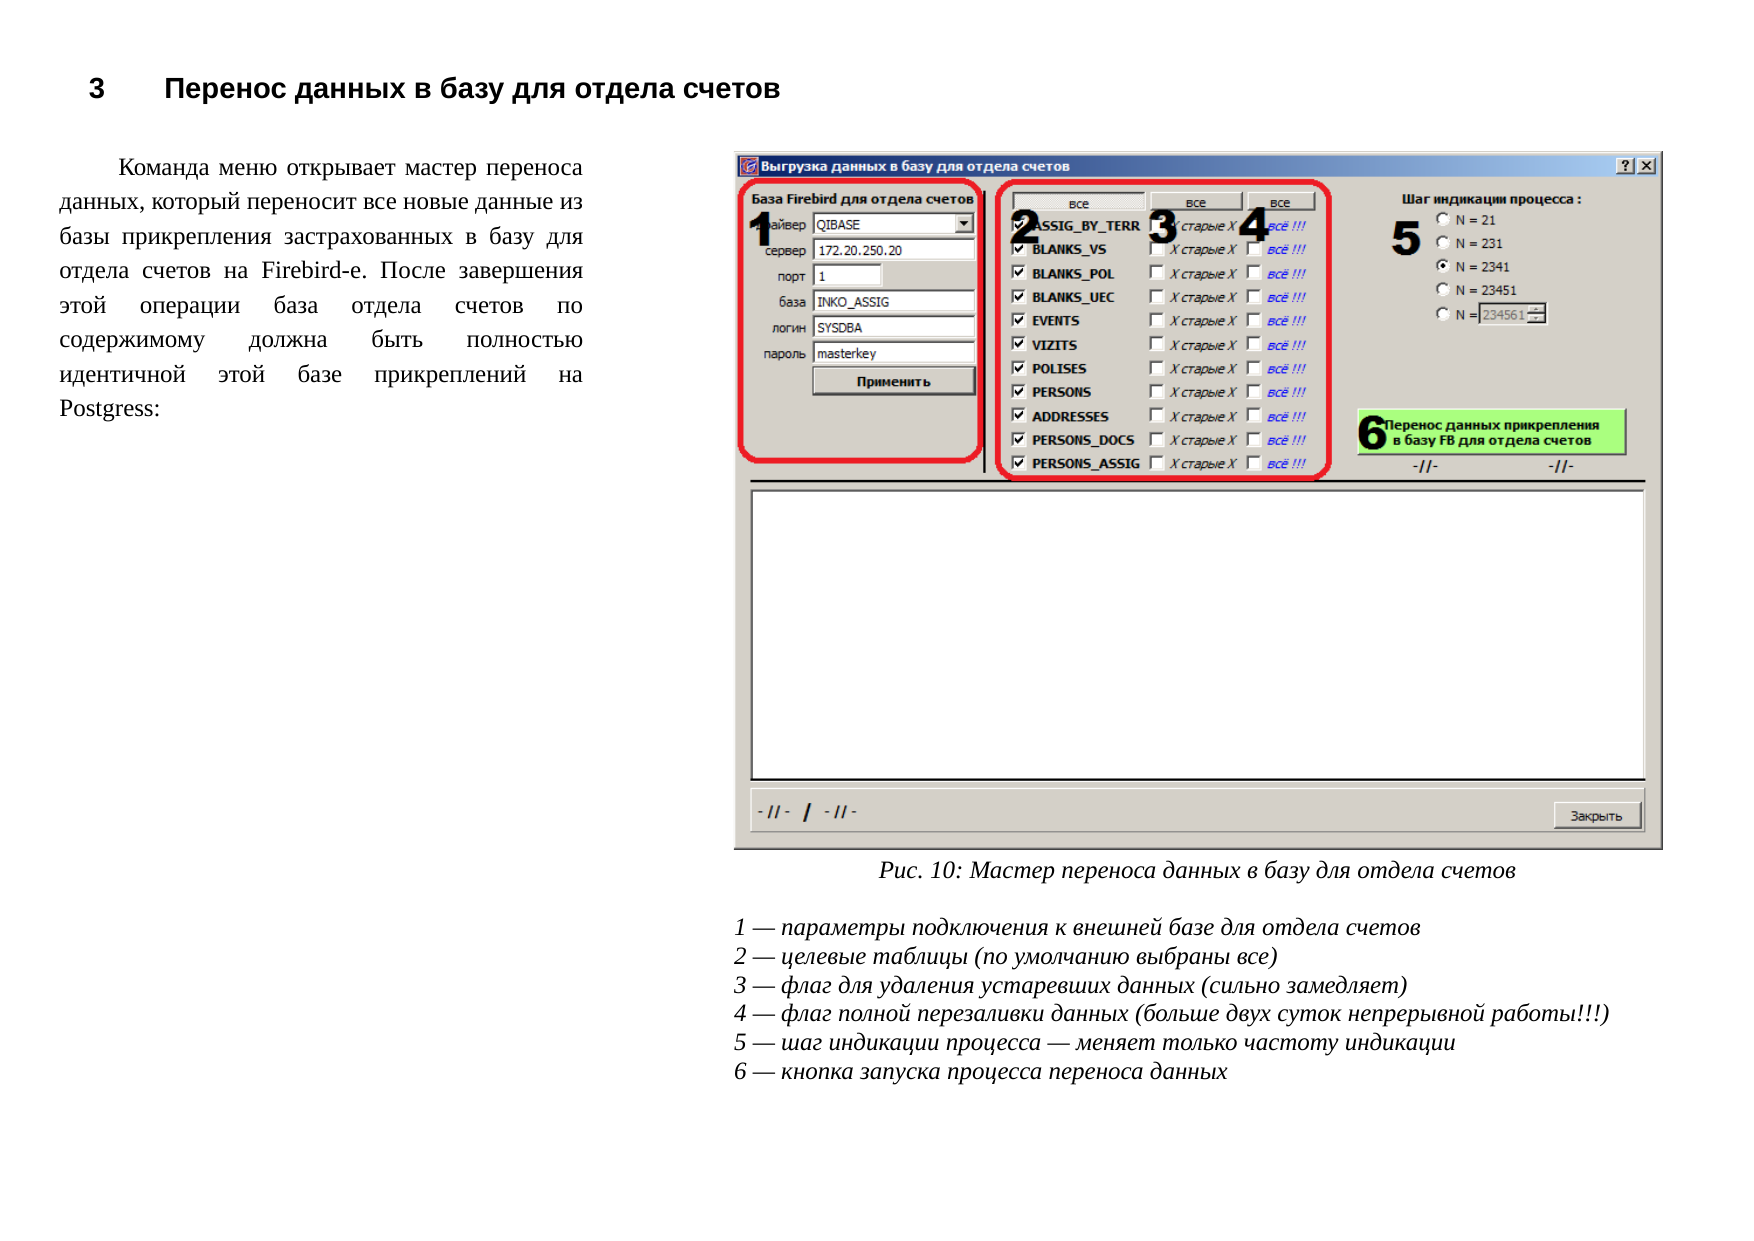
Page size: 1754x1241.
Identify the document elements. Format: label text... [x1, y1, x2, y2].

list 6 — кнопка запуска процесса переноса данных [734, 1056, 1663, 1085]
list Рис. 10: Мастер переноса данных в базу для отдела счетов [734, 850, 1663, 883]
list 2 — целевые таблицы (по умолчанию выбраны все) [734, 941, 1663, 970]
list 1 — параметры подключения к внешней базе для отдела счетов [734, 912, 1663, 941]
list 5 — шаг индикации процесса — меняет только частоту индикации [734, 1027, 1663, 1056]
list 4 — флаг полной перезаливки данных (больше двух суток непрерывной работы!!!) [734, 998, 1663, 1027]
list 3 — флаг для удаления устаревших данных (сильно замедляет) [734, 970, 1663, 998]
subtitle Перенос данных в базу для отдела счетов [59, 72, 1695, 105]
text Команда меню открывает мастер переноса данных, который переносит все новые данные из базы прикрепления застрахованных в базу для отдела счетов на Firebird-е. После завершения этой операции база отдела счетов по содержимому должна быть полностью идентичной этой базе прикреплений на Postgress: [59, 152, 583, 422]
picture [733, 151, 1663, 850]
